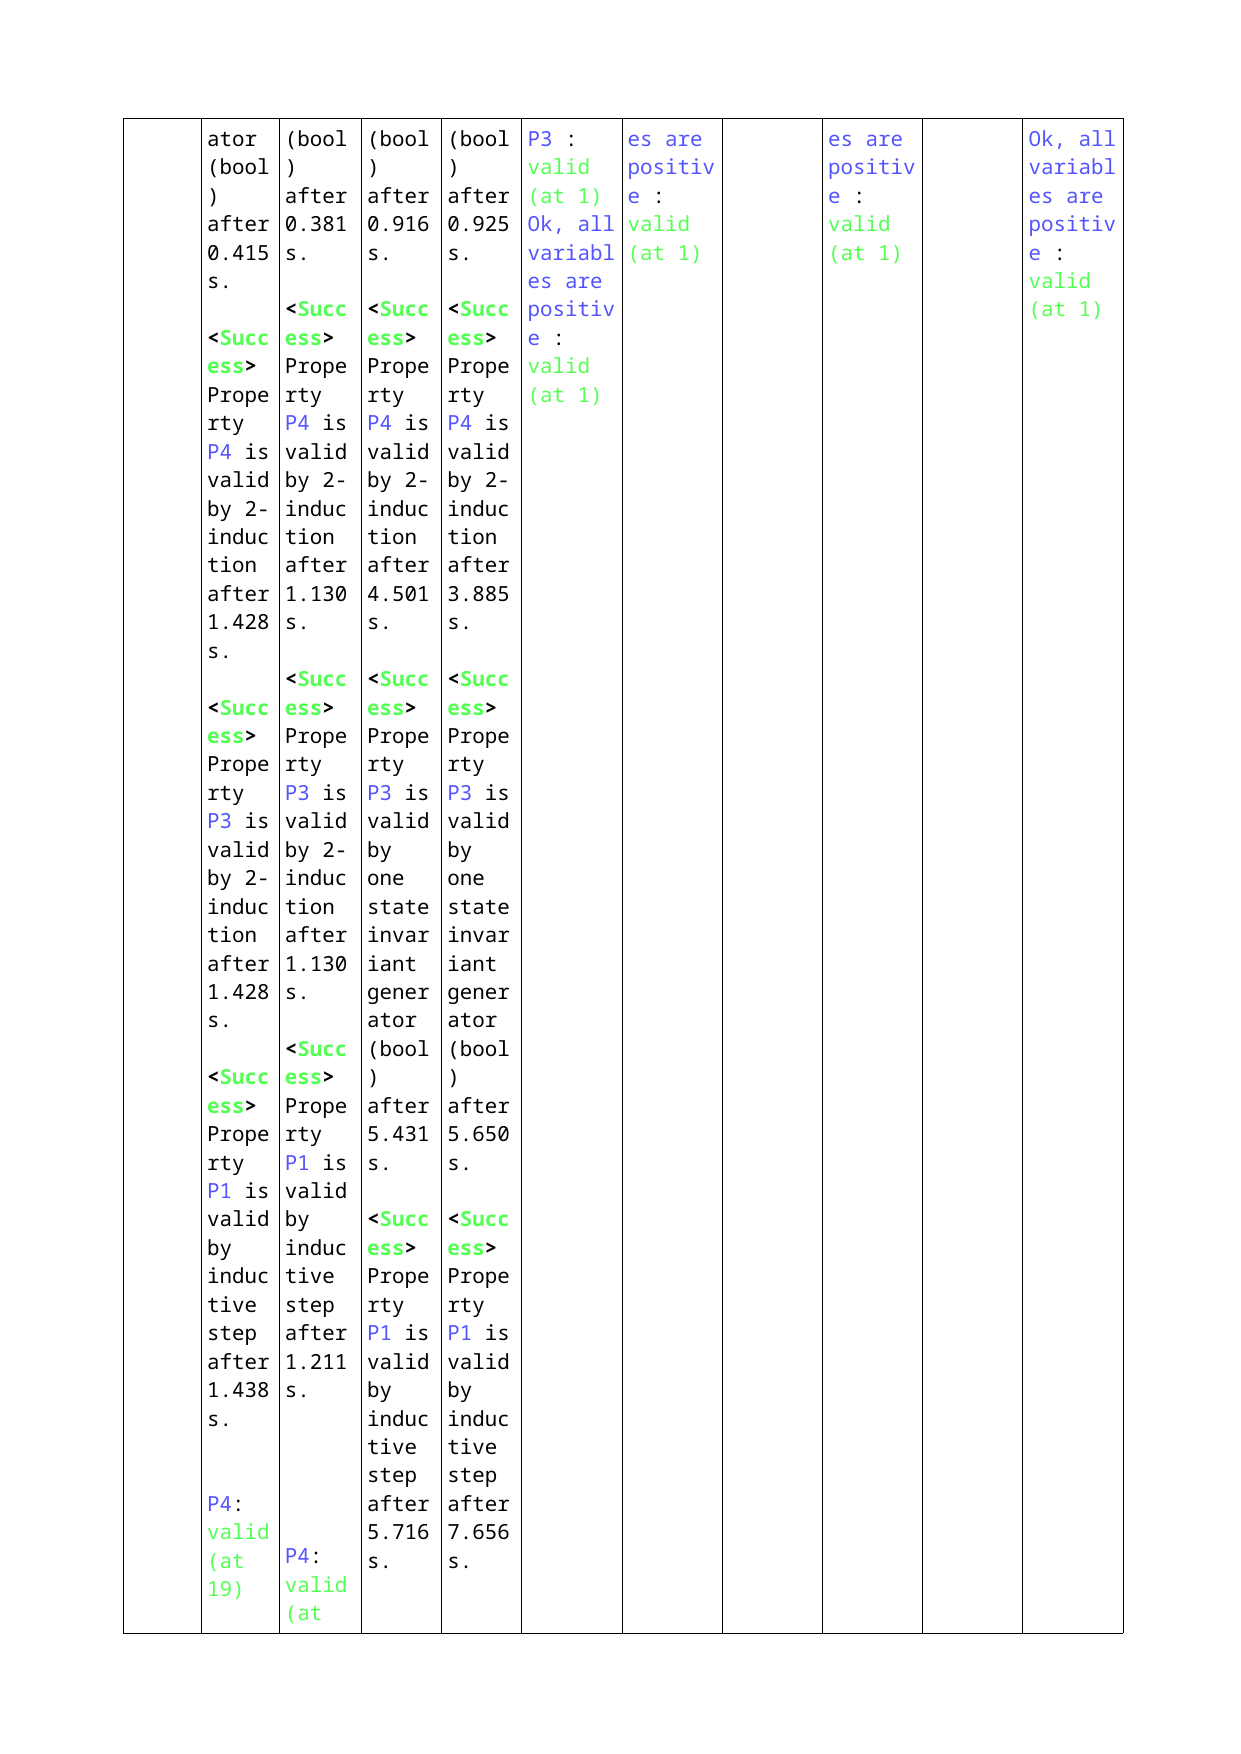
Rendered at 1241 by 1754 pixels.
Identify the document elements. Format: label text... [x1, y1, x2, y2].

table_cell [723, 119, 822, 1632]
table_cell [923, 119, 1022, 1632]
table_cell P3 : valid (at 1) Ok, all variables are positive : valid (at 1) [522, 119, 622, 1632]
table_cell (bool) after 0.916s. <Success> Property P4 is valid by 2-induction after 4.501s. <Success> Property P3 is valid by one state invariant generator (bool) after 5.431s. <Success> Property P1 is valid by inductive step after 5.716s. [362, 119, 441, 1632]
table_cell ator (bool) after 0.415s. <Success> Property P4 is valid by 2-induction after 1.428s. <Success> Property P3 is valid by 2-induction after 1.428s. <Success> Property P1 is valid by inductive step after 1.438s. P4: valid (at 19) [202, 119, 279, 1632]
table_cell es are positive : valid (at 1) [623, 119, 722, 1632]
table_cell (bool) after 0.381s. <Success> Property P4 is valid by 2-induction after 1.130s. <Success> Property P3 is valid by 2-induction after 1.130s. <Success> Property P1 is valid by inductive step after 1.211s. P4: valid (at [280, 119, 361, 1632]
table_cell (bool) after 0.925s. <Success> Property P4 is valid by 2-induction after 3.885s. <Success> Property P3 is valid by one state invariant generator (bool) after 5.650s. <Success> Property P1 is valid by inductive step after 7.656s. [442, 119, 521, 1632]
table_cell [124, 119, 201, 1632]
table_cell Ok, all variables are positive : valid (at 1) [1023, 119, 1123, 1632]
table_cell es are positive : valid (at 1) [823, 119, 922, 1632]
